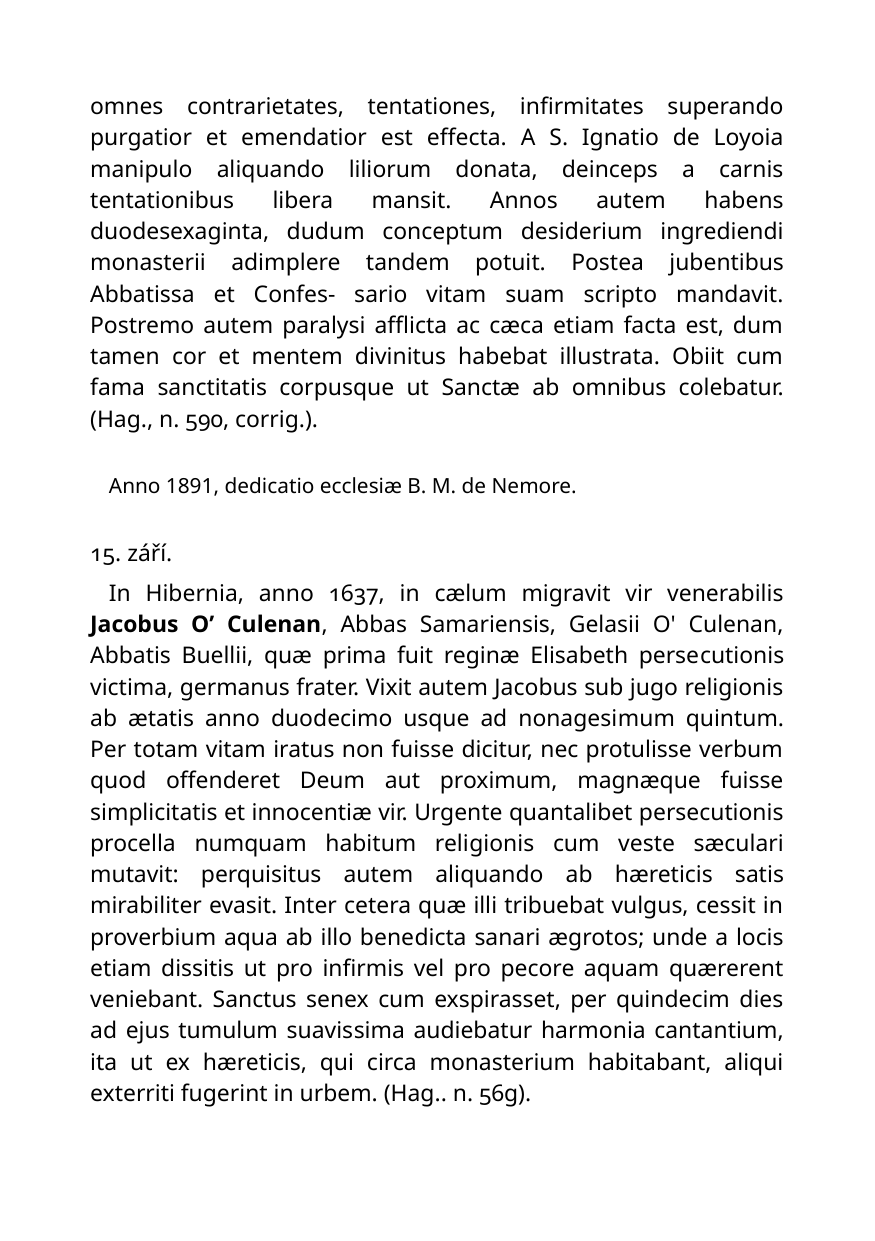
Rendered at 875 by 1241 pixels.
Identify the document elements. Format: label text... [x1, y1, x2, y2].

text Anno 1891, dedicatio ecclesiæ B. M. de Nemore. [90, 471, 784, 499]
text omnes contrarietates, tentationes, infirmitates superando purgatior et emendatior est effecta. A S. Ignatio de Loyoia manipulo aliquando liliorum donata, deinceps a carnis tentationibus libera mansit. Annos autem habens duodesexaginta, dudum conceptum desiderium ingrediendi monasterii adim­plere tandem potuit. Postea jubentibus Abbatissa et Confes- sario vitam suam scripto mandavit. Postremo autem paralysi afflicta ac cæca etiam facta est, dum tamen cor et mentem divinitus habebat illustrata. Obiit cum fama sanctitatis cor­pusque ut Sanctæ ab omnibus colebatur. (Hag., n. 590, corrig.). [90, 90, 784, 434]
text 15. září. [90, 537, 784, 568]
text In Hibernia, anno 1637, in cælum migravit vir venerabilis Jacobus O’ Culenan, Abbas Samariensis, Gelasii O' Culenan, Abbatis Buellii, quæ prima fuit reginæ Elisabeth perse­cutionis victima, germanus frater. Vixit autem Jacobus sub jugo religionis ab ætatis anno duodecimo usque ad nonagesi­mum quintum. Per totam vitam iratus non fuisse dicitur, nec protulisse verbum quod offenderet Deum aut proximum, magnæque fuisse simplicitatis et innocentiæ vir. Urgente quantalibet persecutionis procella numquam habitum reli­gionis cum veste sæculari mutavit: perquisitus autem ali­quando ab hæreticis satis mirabiliter evasit. Inter cetera quæ illi tribuebat vulgus, cessit in proverbium aqua ab illo bene­dicta sanari ægrotos; unde a locis etiam dissitis ut pro infirmis vel pro pecore aquam quærerent veniebant. Sanctus senex cum exspirasset, per quindecim dies ad ejus tumulum suavis­sima audiebatur harmonia cantantium, ita ut ex hæreticis, qui circa monasterium habitabant, aliqui exterriti fugerint in urbem. (Hag.. n. 56g). [90, 577, 784, 1108]
